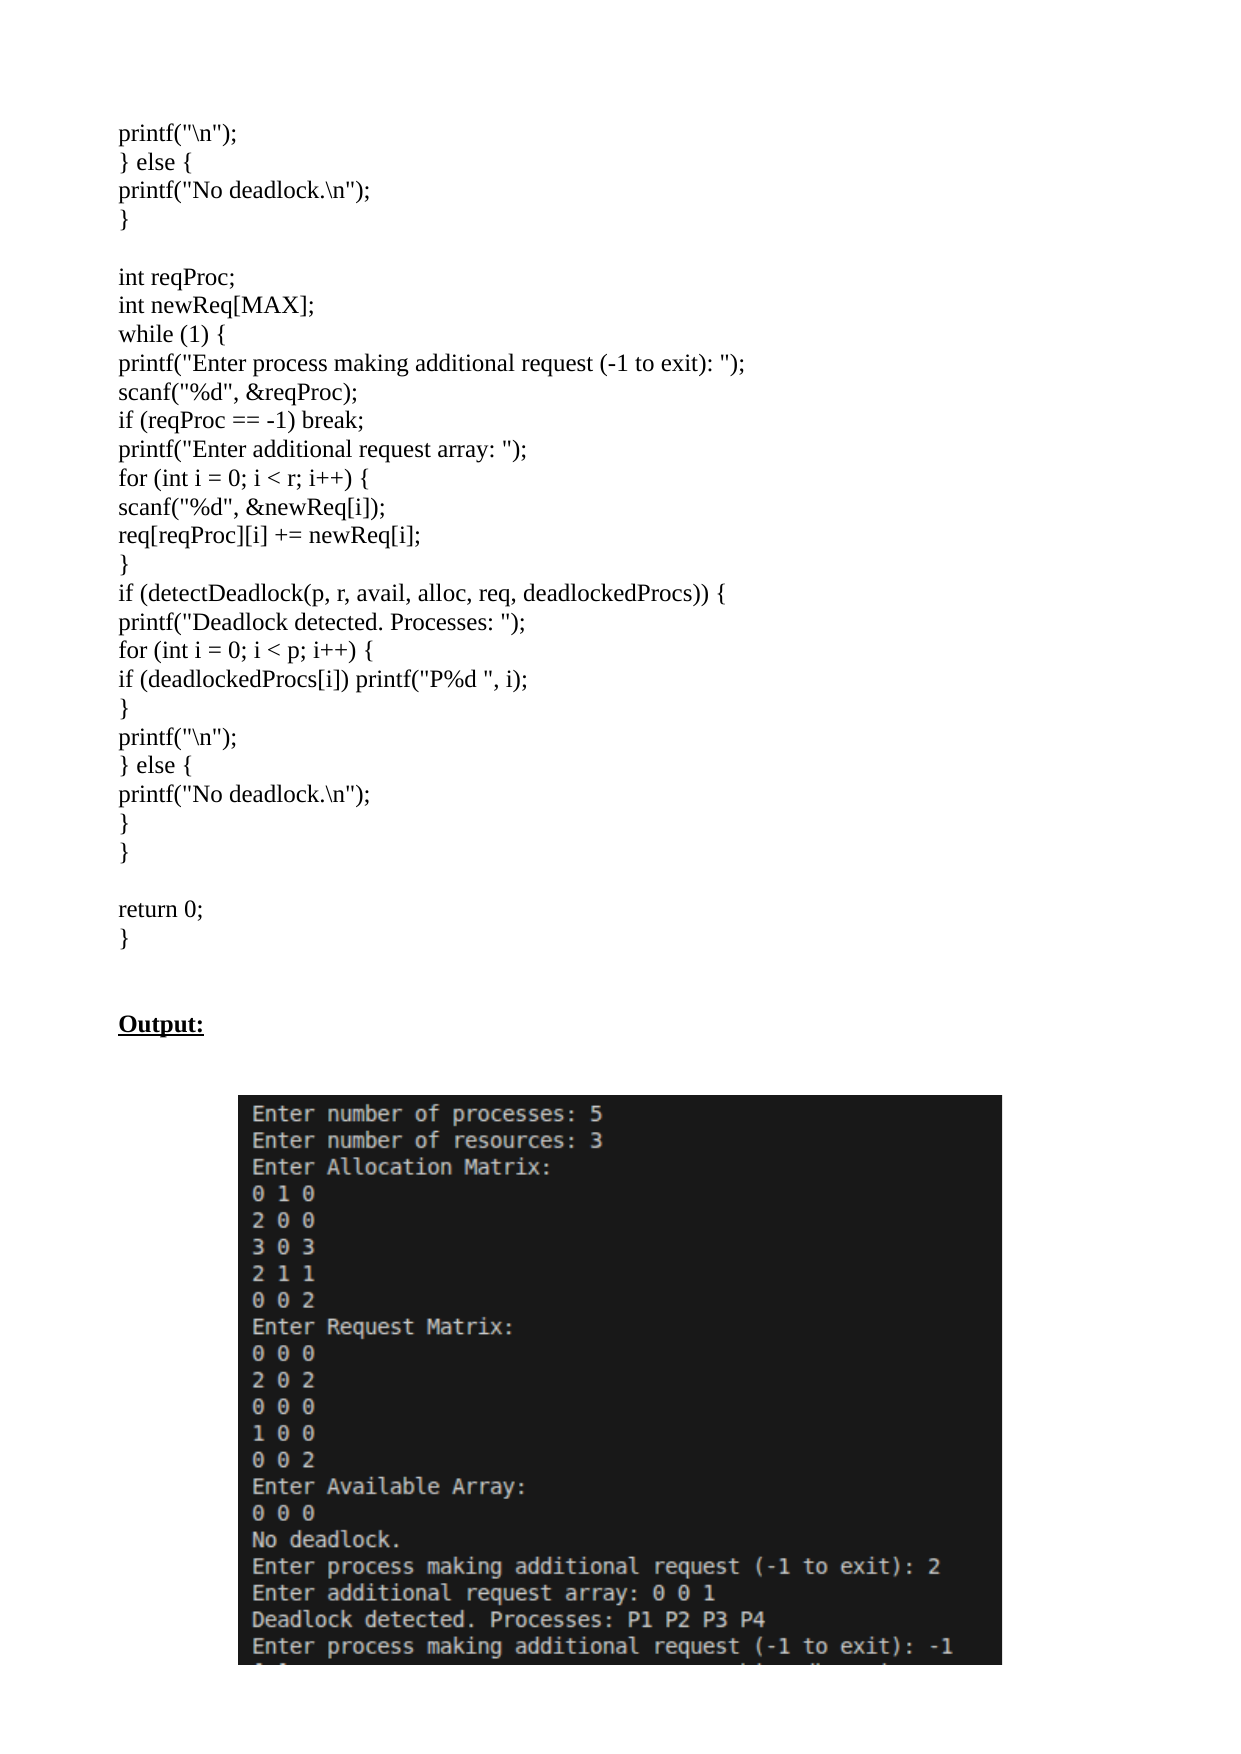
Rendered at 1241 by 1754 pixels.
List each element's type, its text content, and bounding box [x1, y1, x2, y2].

text printf("Enter additional request array: "); [118, 434, 1122, 463]
text for (int i = 0; i < r; i++) { [118, 463, 1122, 492]
text printf("No deadlock.\n"); [118, 176, 1122, 204]
text for (int i = 0; i < p; i++) { [118, 636, 1122, 664]
text printf("\n"); [118, 722, 1122, 751]
text } [118, 693, 1122, 722]
text return 0; [118, 894, 1122, 923]
text req[reqProc][i] += newReq[i]; [118, 521, 1122, 549]
text int newReq[MAX]; [118, 291, 1122, 319]
text } [118, 549, 1122, 578]
text } [118, 923, 1122, 952]
text printf("No deadlock.\n"); [118, 779, 1122, 808]
text if (detectDeadlock(p, r, avail, alloc, req, deadlockedProcs)) { [118, 578, 1122, 607]
text } else { [118, 751, 1122, 779]
text } [118, 204, 1122, 233]
text int reqProc; [118, 262, 1122, 291]
text while (1) { [118, 319, 1122, 348]
text if (deadlockedProcs[i]) printf("P%d ", i); [118, 664, 1122, 693]
text if (reqProc == -1) break; [118, 406, 1122, 434]
text Output: [118, 1009, 1122, 1038]
text scanf("%d", &newReq[i]); [118, 492, 1122, 521]
text } [118, 808, 1122, 837]
text printf("\n"); [118, 118, 1122, 147]
text printf("Enter process making additional request (-1 to exit): "); [118, 348, 1122, 377]
text } [118, 837, 1122, 866]
text } else { [118, 147, 1122, 176]
text scanf("%d", &reqProc); [118, 377, 1122, 406]
text printf("Deadlock detected. Processes: "); [118, 607, 1122, 636]
picture [238, 1095, 1003, 1665]
